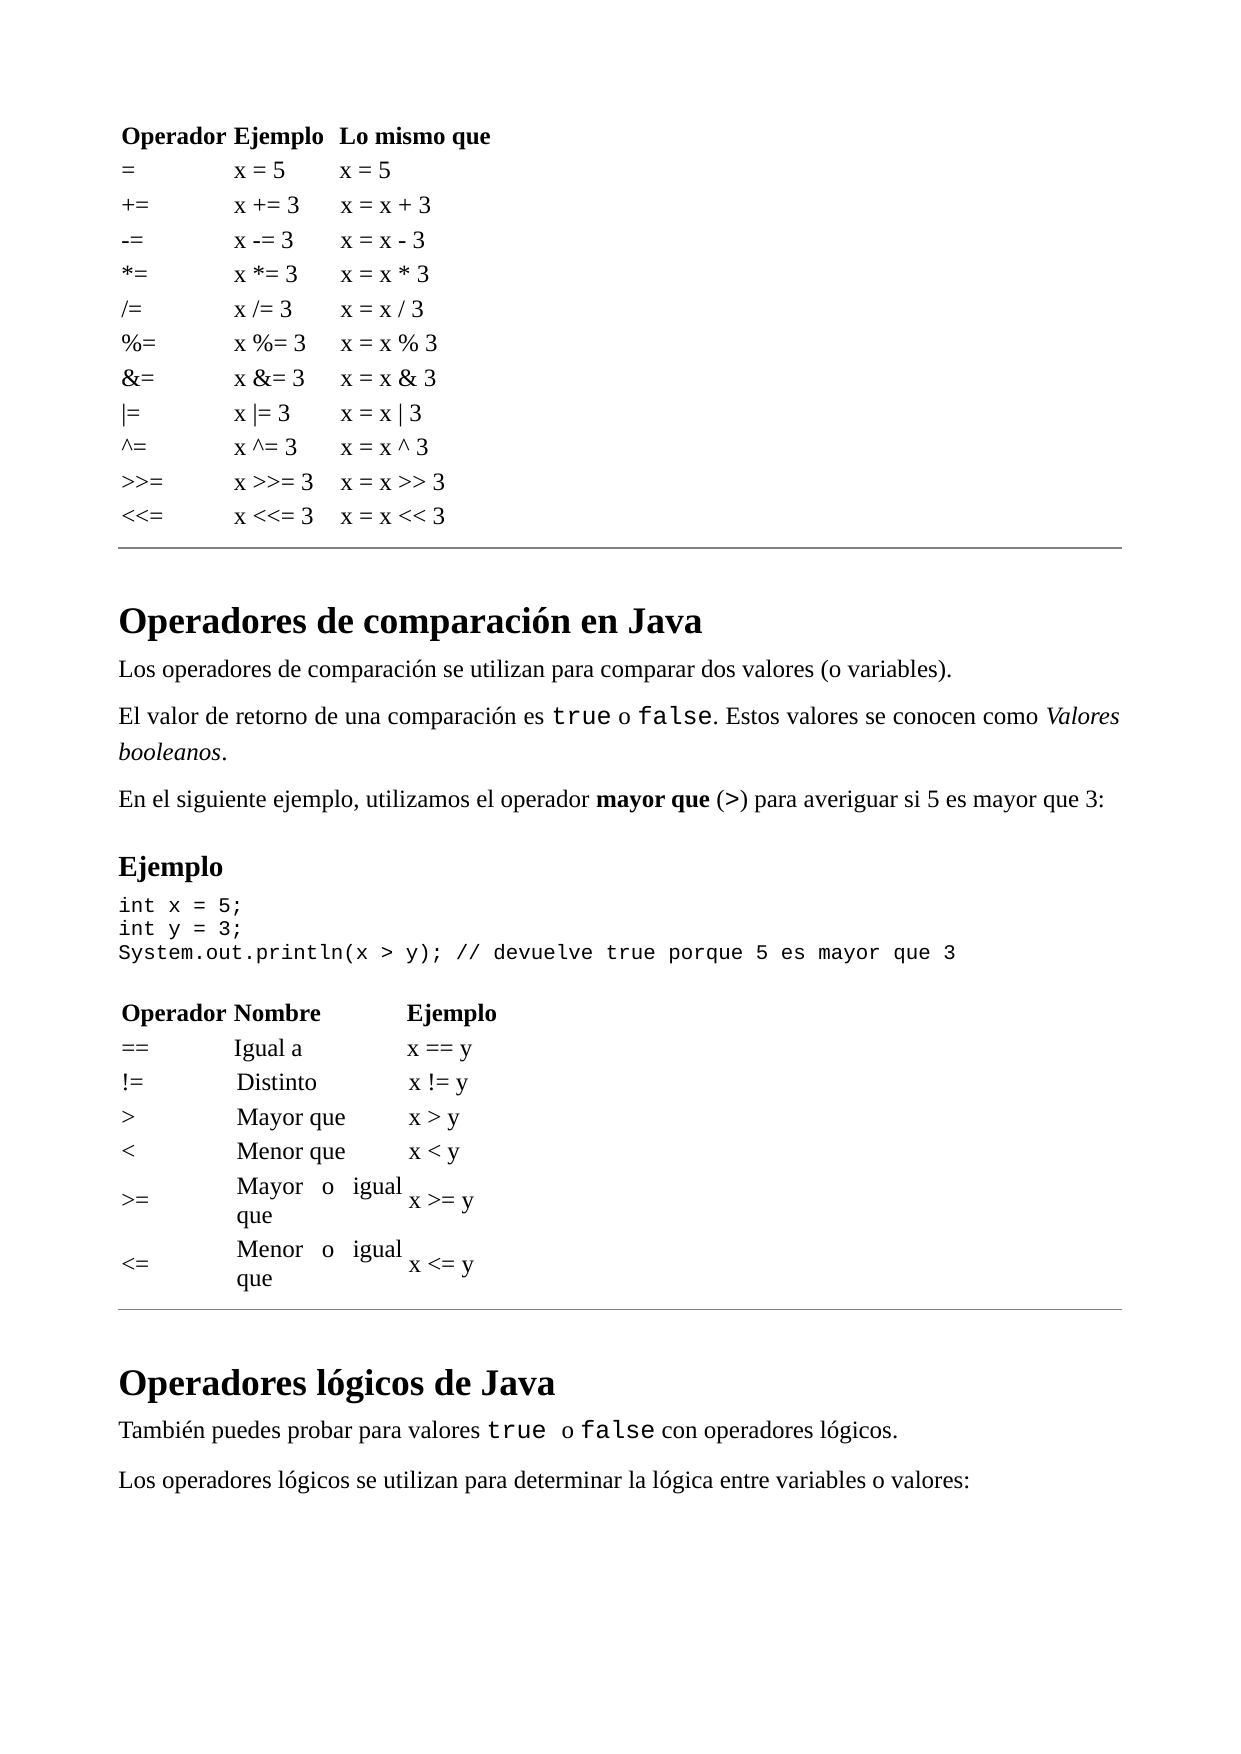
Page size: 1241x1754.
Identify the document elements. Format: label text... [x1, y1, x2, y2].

table_cell x = x >> 3 [337, 464, 493, 498]
table_header Lo mismo que [336, 118, 499, 153]
table_cell -= [118, 222, 231, 256]
table_cell |= [118, 395, 231, 429]
table_cell x = x ^ 3 [337, 429, 493, 464]
table_header x += 3 [231, 187, 337, 222]
table_cell x == y [404, 1030, 507, 1064]
table_cell x <<= 3 [231, 499, 337, 533]
table_cell x >>= 3 [231, 464, 337, 498]
table_header Ejemplo [404, 995, 507, 1030]
table_cell x = x | 3 [337, 395, 493, 429]
text int y = 3; [118, 918, 1122, 942]
text En el siguiente ejemplo, utilizamos el operador mayor que (>) para averiguar si 5 es mayor que 3: [118, 784, 1122, 815]
table_cell x /= 3 [231, 291, 337, 326]
table_header Nombre [231, 995, 404, 1030]
table_cell Igual a [231, 1030, 404, 1064]
table_header x = x + 3 [337, 187, 493, 222]
table_header Operador [118, 995, 231, 1030]
table_cell Menor o igual que [234, 1231, 405, 1295]
table_header Operador [118, 118, 231, 153]
table_cell x = 5 [336, 153, 499, 187]
table_cell x <= y [405, 1231, 500, 1295]
table_cell == [118, 1030, 231, 1064]
text Los operadores de comparación se utilizan para comparar dos valores (o variables). [118, 654, 1122, 683]
table_cell x = 5 [231, 153, 336, 187]
table_cell x = x % 3 [337, 326, 493, 360]
table_header x != y [405, 1064, 500, 1099]
table_cell x |= 3 [231, 395, 337, 429]
table_cell x &= 3 [231, 360, 337, 395]
text También puedes probar para valores true o false con operadores lógicos. [118, 1416, 1122, 1446]
table_cell x = x / 3 [337, 291, 493, 326]
subtitle Operadores de comparación en Java [118, 598, 1122, 641]
table_header [499, 118, 516, 153]
table_cell x = x & 3 [337, 360, 493, 395]
table_cell x = x - 3 [337, 222, 493, 256]
table_cell Mayor que [234, 1099, 405, 1133]
table_cell < [118, 1134, 233, 1168]
table_cell = [118, 153, 231, 187]
table_cell x = x * 3 [337, 256, 493, 291]
table_cell &= [118, 360, 231, 395]
table_cell Menor que [234, 1134, 405, 1168]
table_cell [499, 153, 516, 187]
table_cell > [118, 1099, 233, 1133]
table_cell x %= 3 [231, 326, 337, 360]
table_cell x > y [405, 1099, 500, 1133]
table_cell *= [118, 256, 231, 291]
table_cell >= [118, 1168, 233, 1231]
table_cell x -= 3 [231, 222, 337, 256]
table_cell Mayor o igual que [234, 1168, 405, 1231]
table_header Ejemplo [231, 118, 336, 153]
table_header Distinto [234, 1064, 405, 1099]
table_cell x >= y [405, 1168, 500, 1231]
table_cell <<= [118, 499, 231, 533]
table_cell >>= [118, 464, 231, 498]
text int x = 5; [118, 895, 1122, 918]
table_cell ^= [118, 429, 231, 464]
text El valor de retorno de una comparación es true o false. Estos valores se conocen como Valores booleanos. [118, 701, 1122, 765]
table_cell x *= 3 [231, 256, 337, 291]
subtitle Operadores lógicos de Java [118, 1360, 1122, 1403]
subtitle Ejemplo [118, 849, 1122, 882]
table_header != [118, 1064, 233, 1099]
text System.out.println(x > y); // devuelve true porque 5 es mayor que 3 [118, 942, 1122, 966]
table_cell x ^= 3 [231, 429, 337, 464]
table_cell <= [118, 1231, 233, 1295]
table_header += [118, 187, 231, 222]
text Los operadores lógicos se utilizan para determinar la lógica entre variables o valores: [118, 1466, 1122, 1494]
table_cell /= [118, 291, 231, 326]
table_cell x = x << 3 [337, 499, 493, 533]
table_cell x < y [405, 1134, 500, 1168]
table_cell %= [118, 326, 231, 360]
